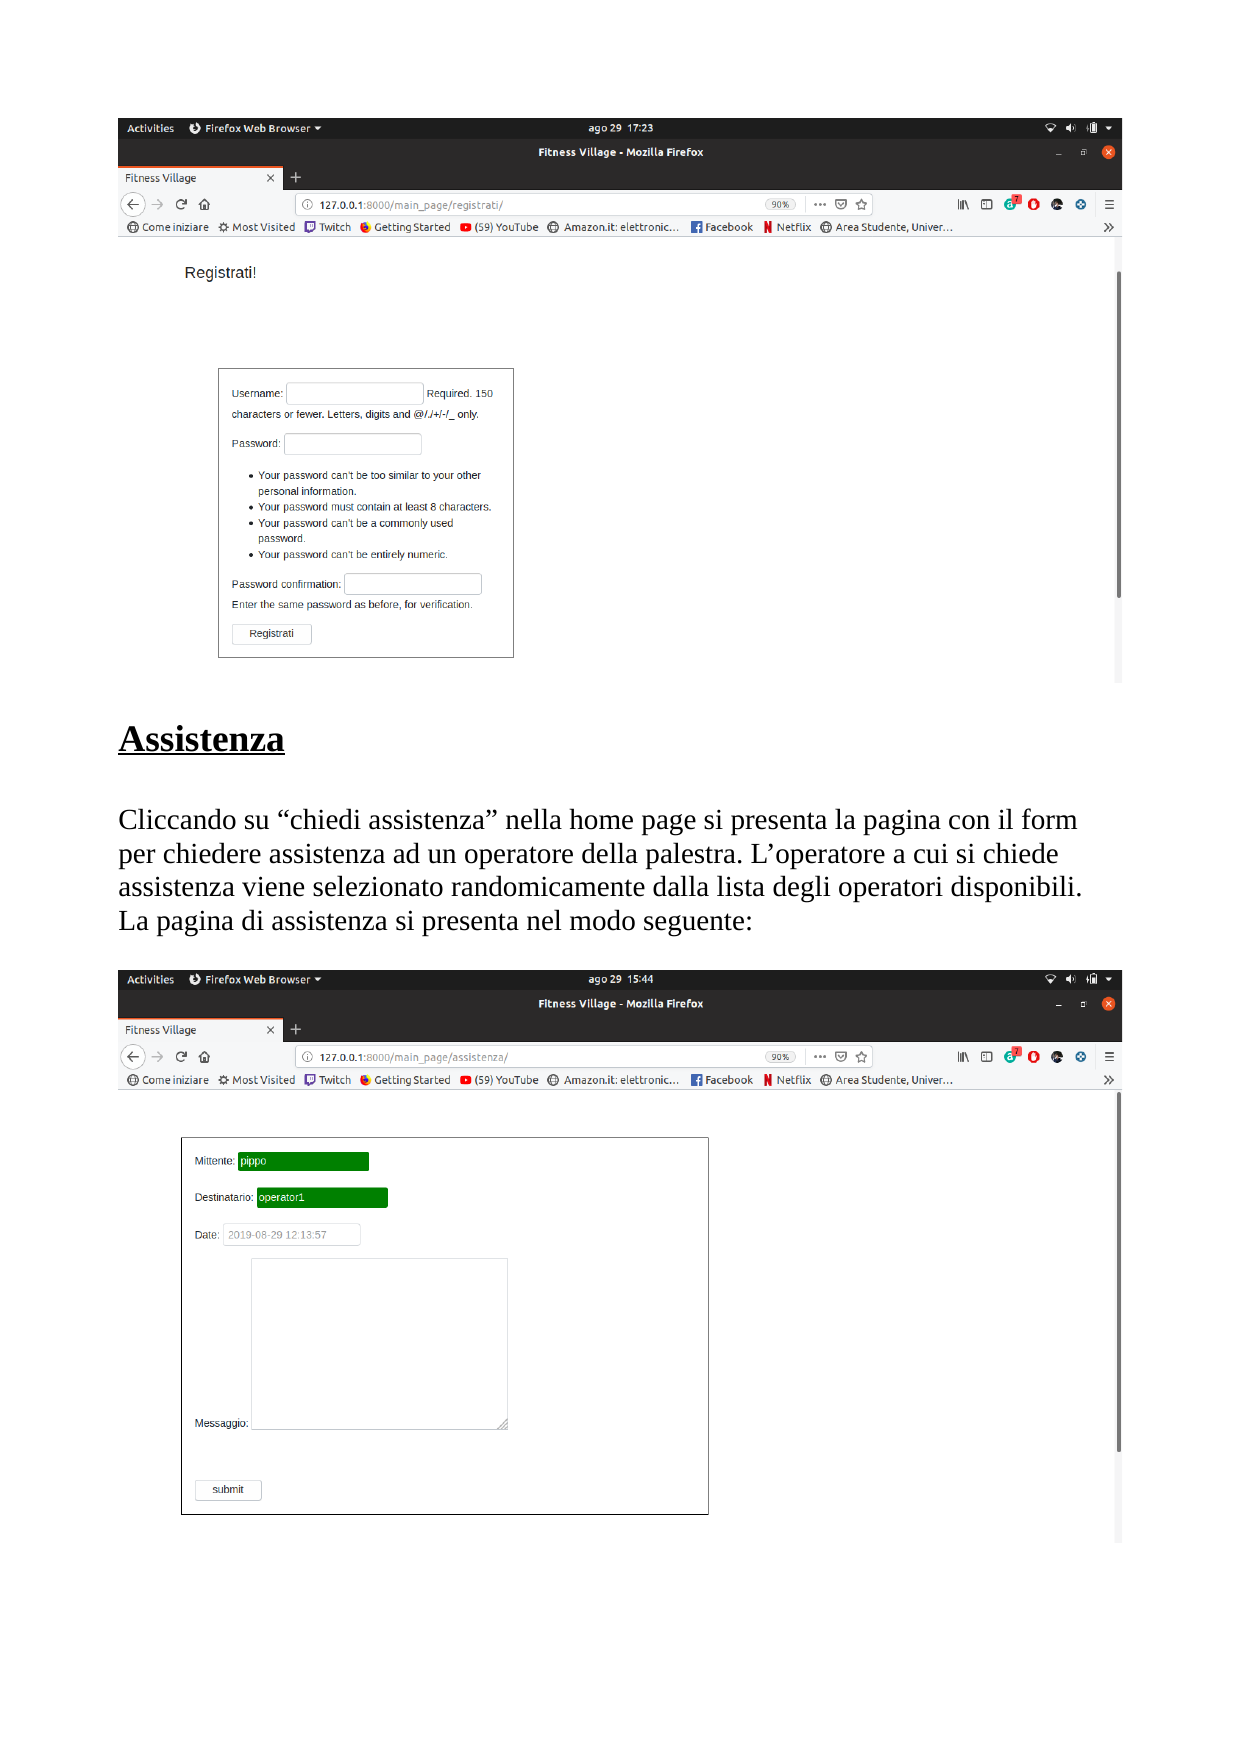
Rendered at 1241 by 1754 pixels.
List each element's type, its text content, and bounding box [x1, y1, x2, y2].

picture [118, 970, 1123, 1543]
text La pagina di assistenza si presenta nel modo seguente: [118, 903, 1122, 936]
picture [118, 118, 1123, 683]
text Assistenza [118, 716, 1122, 759]
text Cliccando su “chiedi assistenza” nella home page si presenta la pagina con il form per chiedere assistenza ad un operatore della palestra. L’operatore a cui si chiede assistenza viene selezionato randomicamente dalla lista degli operatori disponibili. [118, 802, 1122, 903]
